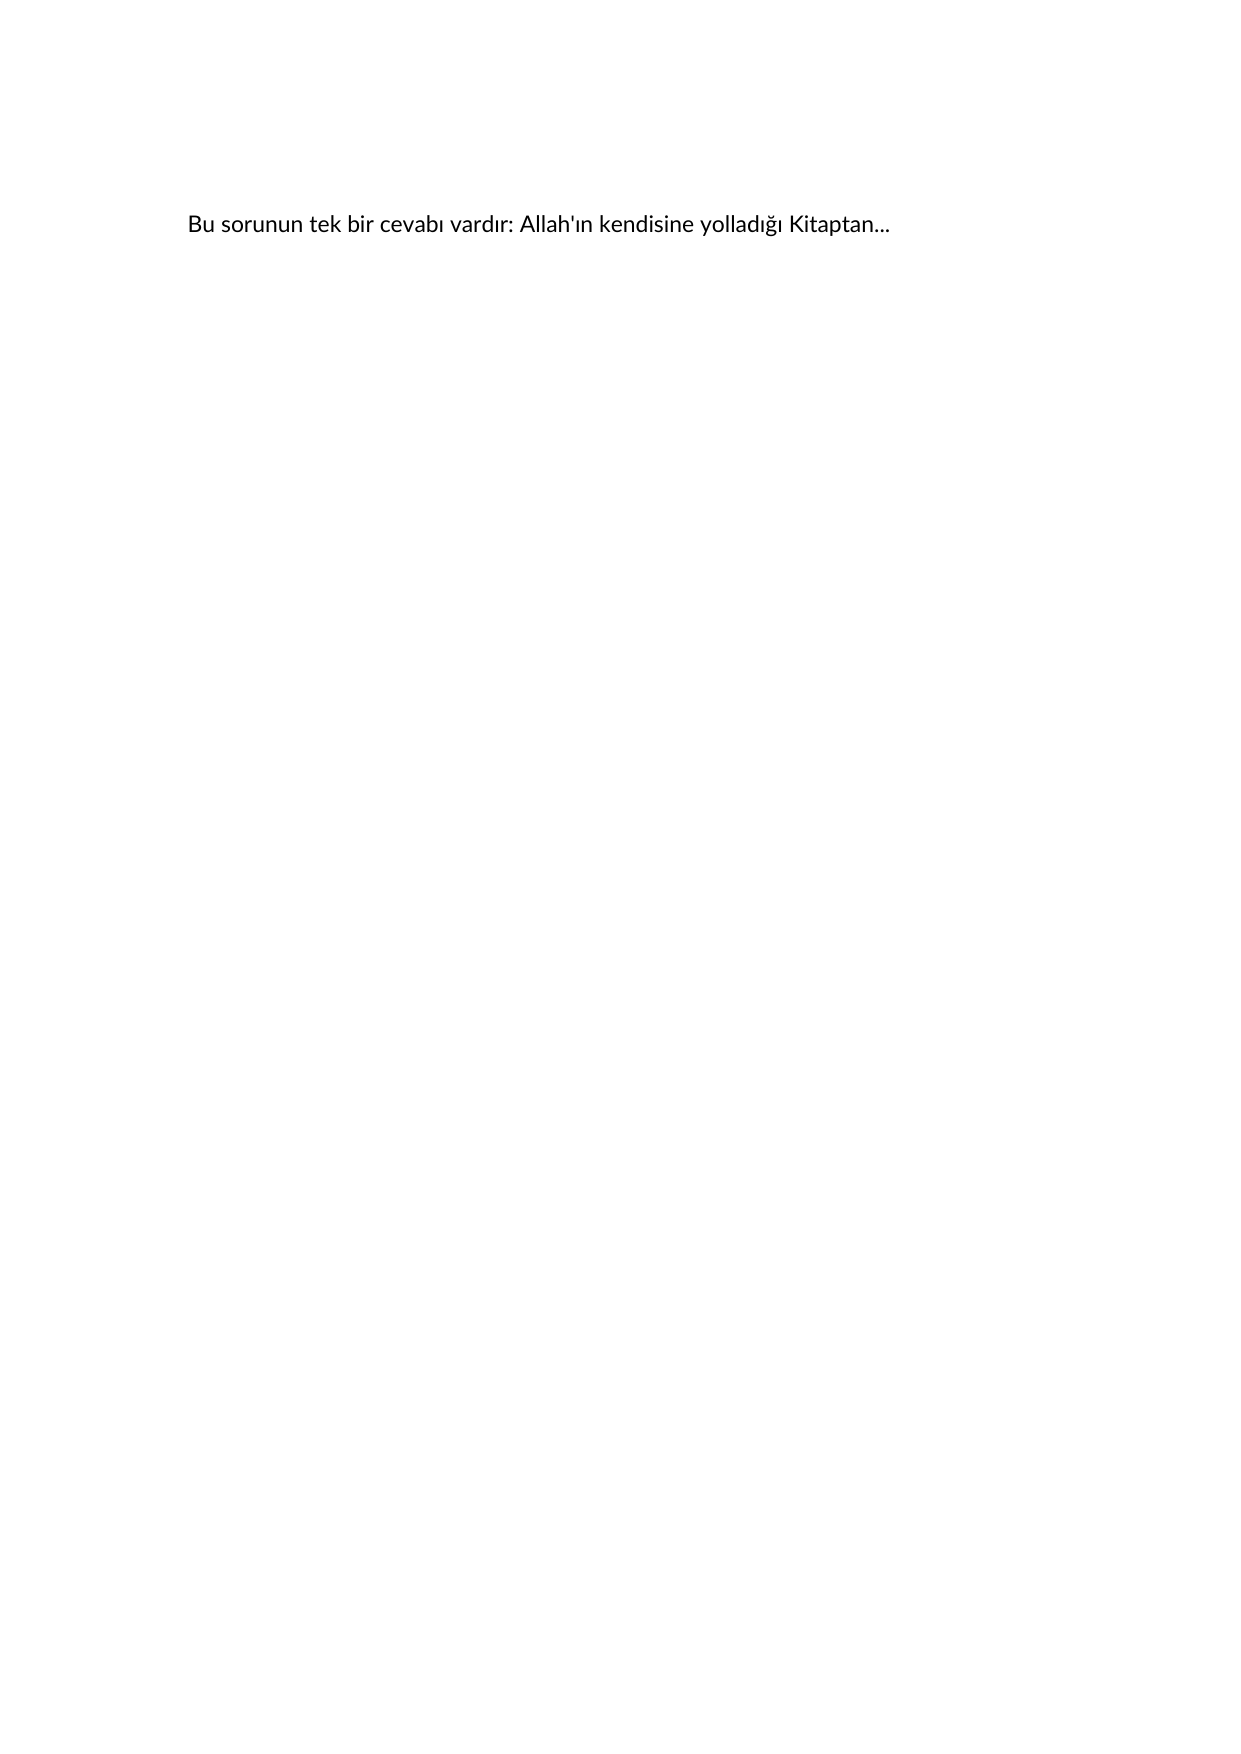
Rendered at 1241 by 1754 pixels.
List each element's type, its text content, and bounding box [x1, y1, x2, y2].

text Bu sorunun tek bir cevabı vardır: Allah'ın kendisine yolladığı Kitaptan... [150, 210, 1090, 237]
